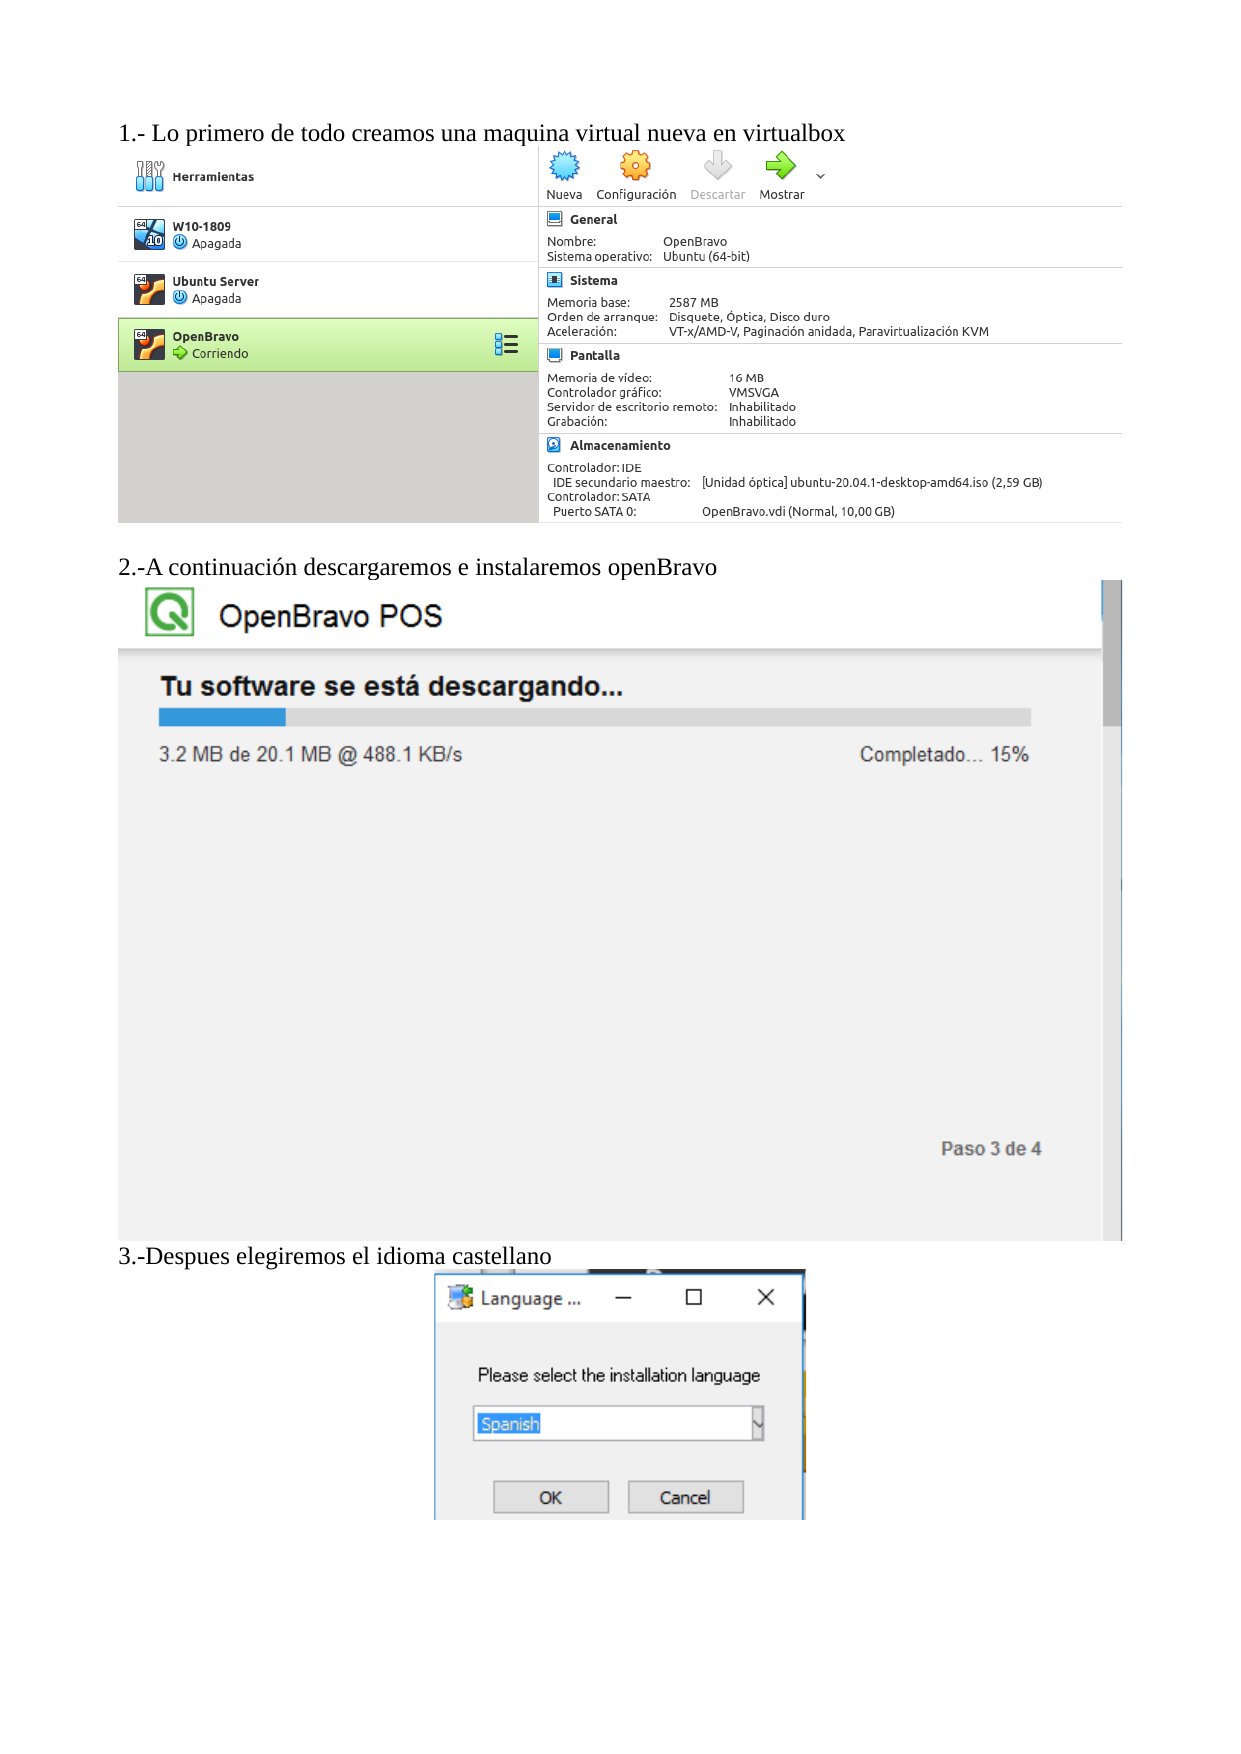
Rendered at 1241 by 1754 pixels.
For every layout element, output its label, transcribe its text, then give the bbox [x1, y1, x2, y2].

text 2.-A continuación descargaremos e instalaremos openBravo [118, 552, 1122, 580]
picture [118, 146, 1123, 523]
picture [118, 580, 1123, 1241]
text 3.-Despues elegiremos el idioma castellano [118, 1241, 1122, 1270]
text 1.- Lo primero de todo creamos una maquina virtual nueva en virtualbox [118, 118, 1122, 146]
picture [434, 1269, 807, 1520]
